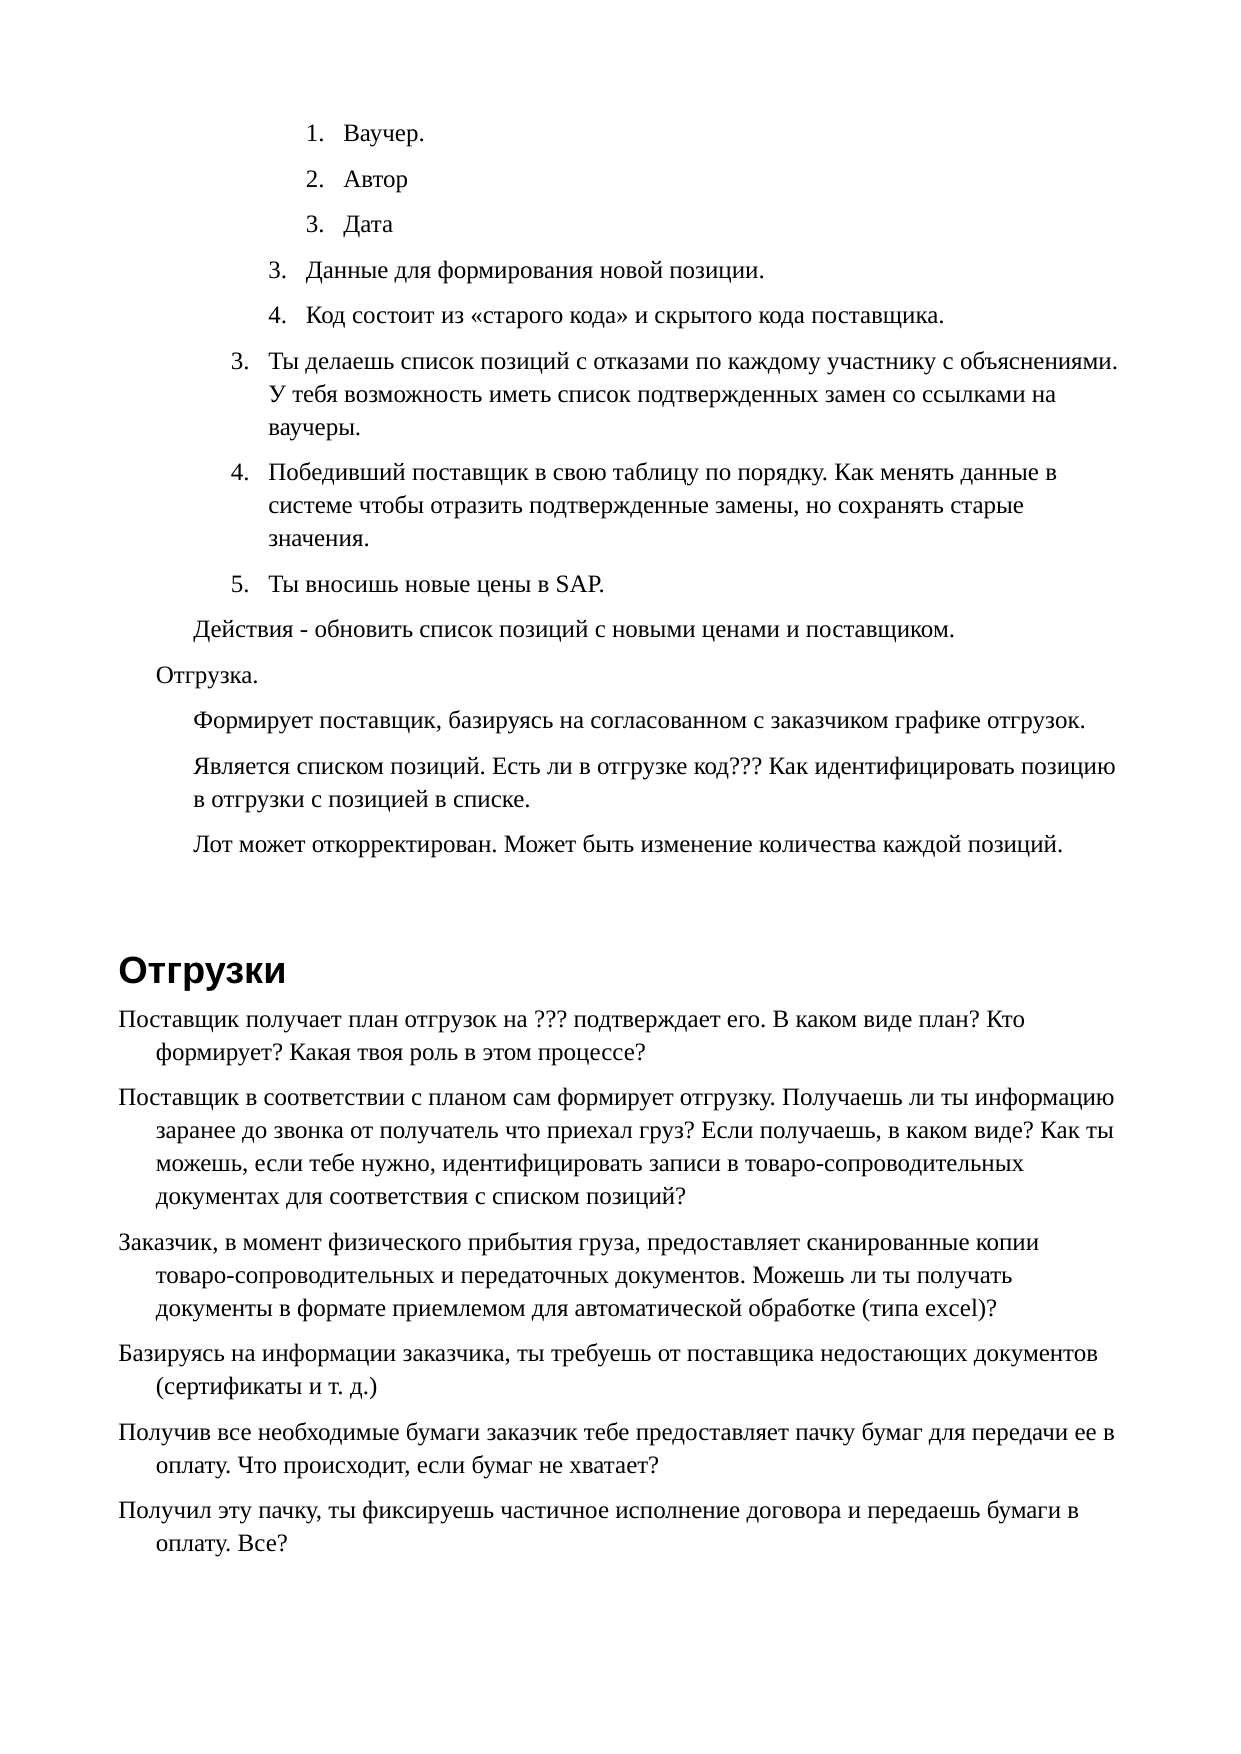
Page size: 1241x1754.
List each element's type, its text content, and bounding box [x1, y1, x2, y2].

list Победивший поставщик в свою таблицу по порядку. Как менять данные в системе чтобы отразить подтвержденные замены, но сохранять старые значения. [231, 457, 1122, 552]
list Ваучер. [306, 118, 1122, 147]
list Данные для формирования новой позиции. [268, 255, 1122, 283]
list Поставщик в соответствии с планом сам формирует отгрузку. Получаешь ли ты информацию заранее до звонка от получатель что приехал груз? Если получаешь, в каком виде? Как ты можешь, если тебе нужно, идентифицировать записи в товаро-сопроводительных документах для соответствия с списком позиций? [118, 1082, 1122, 1210]
list Дата [306, 209, 1122, 238]
list Действия - обновить список позиций с новыми ценами и поставщиком. [193, 614, 1122, 643]
list Автор [306, 164, 1122, 192]
list Ты делаешь список позиций с отказами по каждому участнику с объяснениями. У тебя возможность иметь список подтвержденных замен со ссылками на ваучеры. [231, 346, 1122, 441]
subtitle Отгрузки [118, 948, 1122, 991]
list Формирует поставщик, базируясь на согласованном с заказчиком графике отгрузок. [193, 705, 1122, 734]
list Ты вносишь новые цены в SAP. [231, 569, 1122, 598]
list Код состоит из «старого кода» и скрытого кода поставщика. [268, 300, 1122, 329]
list Отгрузка. [156, 660, 1122, 689]
list Является списком позиций. Есть ли в отгрузке код??? Как идентифицировать позицию в отгрузки с позицией в списке. [193, 751, 1122, 813]
list Поставщик получает план отгрузок на ??? подтверждает его. В каком виде план? Кто формирует? Какая твоя роль в этом процессе? [118, 1004, 1122, 1066]
list Лот может откорректирован. Может быть изменение количества каждой позиций. [193, 829, 1122, 858]
list Заказчик, в момент физического прибытия груза, предоставляет сканированные копии товаро-сопроводительных и передаточных документов. Можешь ли ты получать документы в формате приемлемом для автоматической обработке (типа excel)? [118, 1227, 1122, 1322]
list Получив все необходимые бумаги заказчик тебе предоставляет пачку бумаг для передачи ее в оплату. Что происходит, если бумаг не хватает? [118, 1417, 1122, 1479]
list Получил эту пачку, ты фиксируешь частичное исполнение договора и передаешь бумаги в оплату. Все? [118, 1496, 1122, 1557]
list Базируясь на информации заказчика, ты требуешь от поставщика недостающих документов (сертификаты и т. д.) [118, 1338, 1122, 1400]
